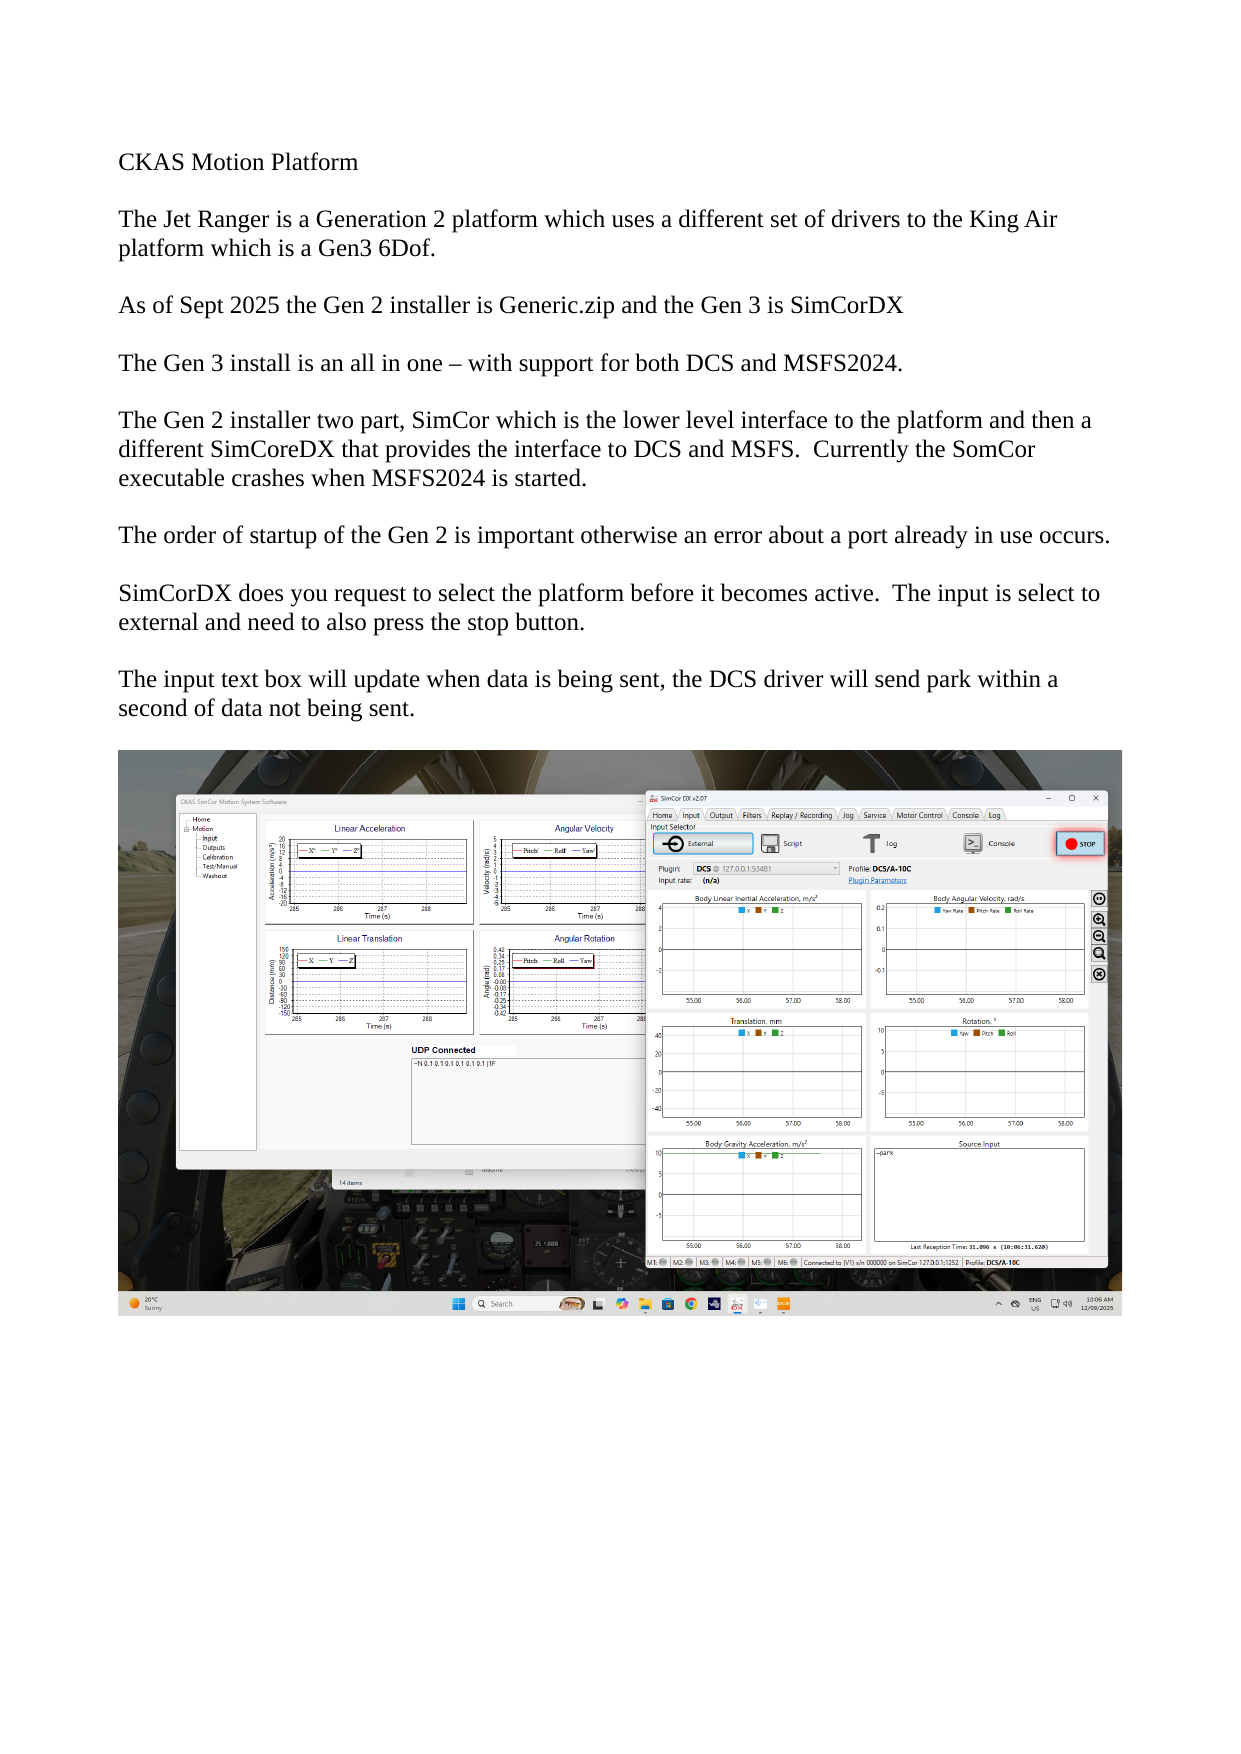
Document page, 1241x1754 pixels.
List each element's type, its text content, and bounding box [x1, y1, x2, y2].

text CKAS Motion Platform [118, 147, 1122, 176]
text The Jet Ranger is a Generation 2 platform which uses a different set of drivers to the King Air platform which is a Gen3 6Dof. [118, 204, 1122, 262]
text The input text box will update when data is being sent, the DCS driver will send park within a second of data not being sent. [118, 664, 1122, 722]
text The Gen 2 installer two part, SimCor which is the lower level interface to the platform and then a different SimCoreDX that provides the interface to DCS and MSFS. Currently the SomCor executable crashes when MSFS2024 is started. [118, 406, 1122, 492]
text As of Sept 2025 the Gen 2 installer is Generic.zip and the Gen 3 is SimCorDX [118, 291, 1122, 319]
text The Gen 3 install is an all in one – with support for both DCS and MSFS2024. [118, 348, 1122, 377]
picture [118, 750, 1123, 1316]
text SimCorDX does you request to select the platform before it becomes active. The input is select to external and need to also press the stop button. [118, 578, 1122, 636]
text The order of startup of the Gen 2 is important otherwise an error about a port already in use occurs. [118, 521, 1122, 549]
